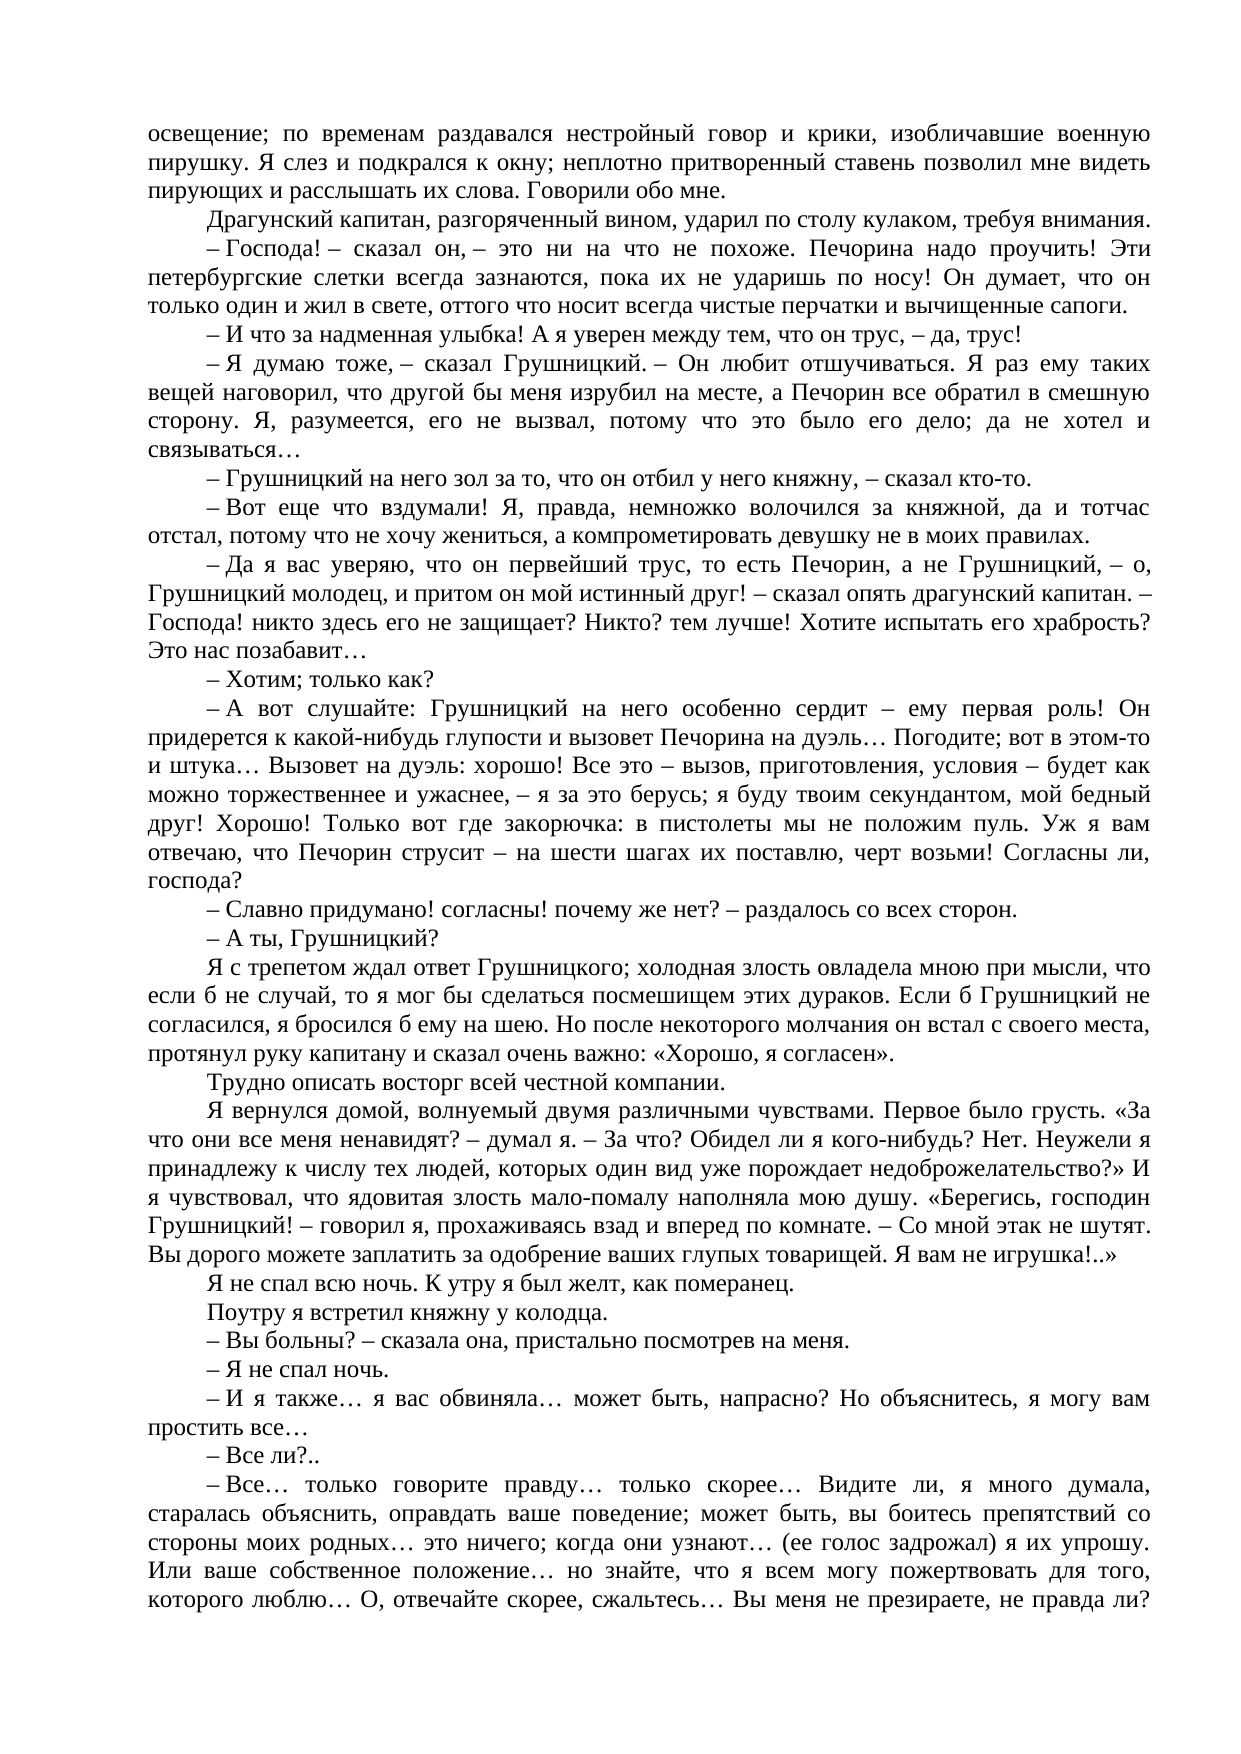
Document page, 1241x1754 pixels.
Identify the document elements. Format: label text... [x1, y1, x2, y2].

text – А ты, Грушницкий? [148, 923, 1152, 952]
text Поутру я встретил княжну у колодца. [148, 1297, 1152, 1326]
text – Вот еще что вздумали! Я, правда, немножко волочился за княжной, да и тотчас отстал, потому что не хочу жениться, а компрометировать девушку не в моих правилах. [148, 492, 1152, 549]
text – Я думаю тоже, – сказал Грушницкий. – Он любит отшучиваться. Я раз ему таких вещей наговорил, что другой бы меня изрубил на месте, а Печорин все обратил в смешную сторону. Я, разумеется, его не вызвал, потому что это было его дело; да не хотел и связываться… [148, 348, 1152, 463]
text Я вернулся домой, волнуемый двумя различными чувствами. Первое было грусть. «За что они все меня ненавидят? – думал я. – За что? Обидел ли я кого-нибудь? Нет. Неужели я принадлежу к числу тех людей, которых один вид уже порождает недоброжелательство?» И я чувствовал, что ядовитая злость мало-помалу наполняла мою душу. «Берегись, господин Грушницкий! – говорил я, прохаживаясь взад и вперед по комнате. – Со мной этак не шутят. Вы дорого можете заплатить за одобрение ваших глупых товарищей. Я вам не игрушка!..» [148, 1096, 1152, 1268]
text – Все… только говорите правду… только скорее… Видите ли, я много думала, старалась объяснить, оправдать ваше поведение; может быть, вы боитесь препятствий со стороны моих родных… это ничего; когда они узнают… (ее голос задрожал) я их упрошу. Или ваше собственное положение… но знайте, что я всем могу пожертвовать для того, которого люблю… О, отвечайте скорее, сжальтесь… Вы меня не презираете, не правда ли? [148, 1469, 1152, 1613]
text Драгунский капитан, разгоряченный вином, ударил по столу кулаком, требуя внимания. [148, 204, 1152, 233]
text – И я также… я вас обвиняла… может быть, напрасно? Но объяснитесь, я могу вам простить все… [148, 1383, 1152, 1441]
text – Все ли?.. [148, 1441, 1152, 1469]
text Трудно описать восторг всей честной компании. [148, 1067, 1152, 1096]
text Я с трепетом ждал ответ Грушницкого; холодная злость овладела мною при мысли, что если б не случай, то я мог бы сделаться посмешищем этих дураков. Если б Грушницкий не согласился, я бросился б ему на шею. Но после некоторого молчания он встал с своего места, протянул руку капитану и сказал очень важно: «Хорошо, я согласен». [148, 952, 1152, 1067]
text – Хотим; только как? [148, 664, 1152, 693]
text – А вот слушайте: Грушницкий на него особенно сердит – ему первая роль! Он придерется к какой-нибудь глупости и вызовет Печорина на дуэль… Погодите; вот в этом-то и штука… Вызовет на дуэль: хорошо! Все это – вызов, приготовления, условия – будет как можно торжественнее и ужаснее, – я за это берусь; я буду твоим секундантом, мой бедный друг! Хорошо! Только вот где закорючка: в пистолеты мы не положим пуль. Уж я вам отвечаю, что Печорин струсит – на шести шагах их поставлю, черт возьми! Согласны ли, господа? [148, 693, 1152, 894]
text Я не спал всю ночь. К утру я был желт, как померанец. [148, 1268, 1152, 1297]
text – И что за надменная улыбка! А я уверен между тем, что он трус, – да, трус! [148, 319, 1152, 348]
text – Да я вас уверяю, что он первейший трус, то есть Печорин, а не Грушницкий, – о, Грушницкий молодец, и притом он мой истинный друг! – сказал опять драгунский капитан. – Господа! никто здесь его не защищает? Никто? тем лучше! Хотите испытать его храбрость? Это нас позабавит… [148, 549, 1152, 664]
text – Грушницкий на него зол за то, что он отбил у него княжну, – сказал кто-то. [148, 463, 1152, 492]
text – Я не спал ночь. [148, 1354, 1152, 1383]
text – Славно придумано! согласны! почему же нет? – раздалось со всех сторон. [148, 894, 1152, 923]
text – Вы больны? – сказала она, пристально посмотрев на меня. [148, 1326, 1152, 1354]
text – Господа! – сказал он, – это ни на что не похоже. Печорина надо проучить! Эти петербургские слетки всегда зазнаются, пока их не ударишь по носу! Он думает, что он только один и жил в свете, оттого что носит всегда чистые перчатки и вычищенные сапоги. [148, 233, 1152, 319]
text освещение; по временам раздавался нестройный говор и крики, изобличавшие военную пирушку. Я слез и подкрался к окну; неплотно притворенный ставень позволил мне видеть пирующих и расслышать их слова. Говорили обо мне. [148, 118, 1152, 204]
